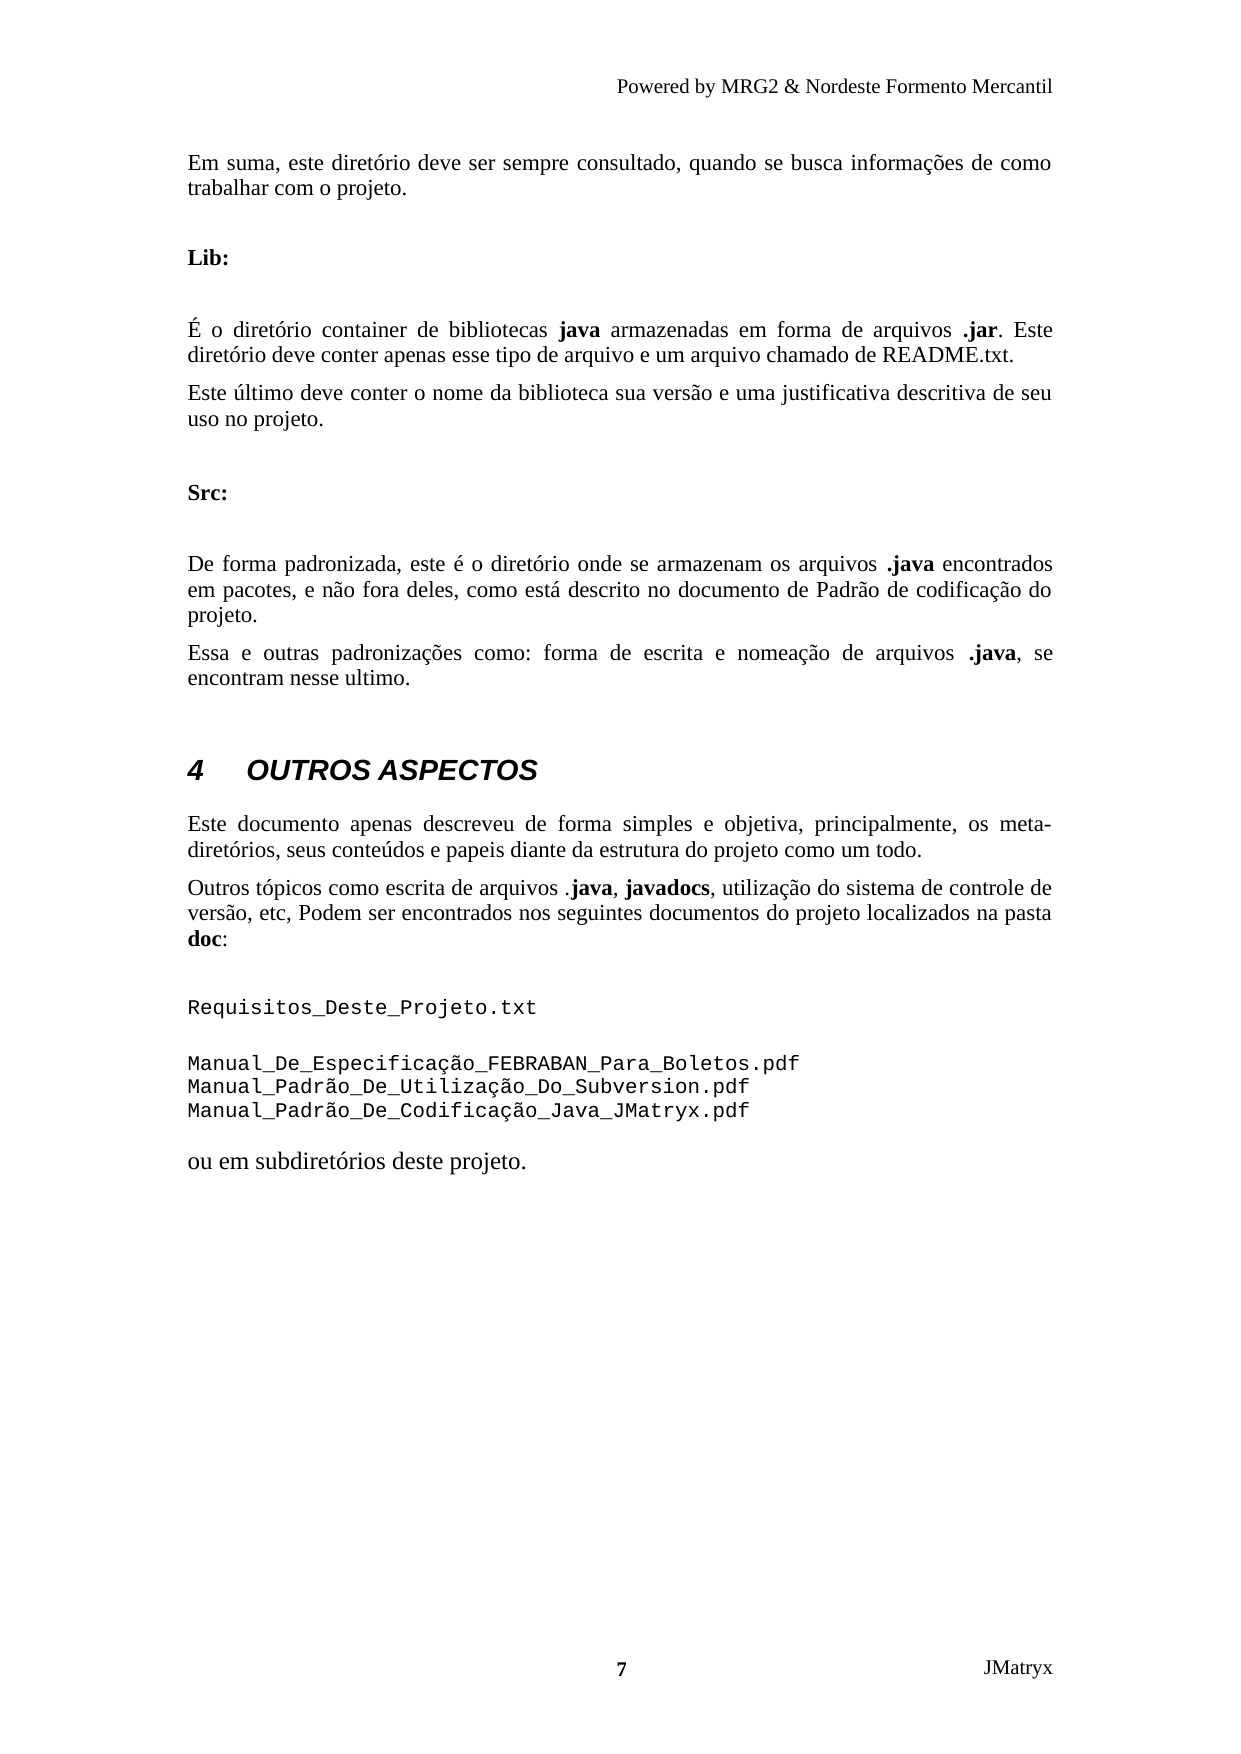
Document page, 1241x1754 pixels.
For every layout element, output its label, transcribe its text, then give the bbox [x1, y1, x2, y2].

text Em suma, este diretório deve ser sempre consultado, quando se busca informações de como trabalhar com o projeto. [187, 150, 1053, 201]
text Lib: [187, 245, 1053, 271]
text De forma padronizada, este é o diretório onde se armazenam os arquivos .java encontrados em pacotes, e não fora deles, como está descrito no documento de Padrão de codificação do projeto. [187, 551, 1053, 627]
text Manual_Padrão_De_Utilização_Do_Subversion.pdf [187, 1076, 1053, 1100]
text Manual_Padrão_De_Codificação_Java_JMatryx.pdf [187, 1100, 1053, 1124]
text ou em subdiretórios deste projeto. [187, 1147, 1053, 1175]
text Manual_De_Especificação_FEBRABAN_Para_Boletos.pdf [187, 1053, 1053, 1076]
text É o diretório container de bibliotecas java armazenadas em forma de arquivos .jar. Este diretório deve conter apenas esse tipo de arquivo e um arquivo chamado de README.txt. [187, 317, 1053, 368]
text Requisitos_Deste_Projeto.txt [187, 997, 1053, 1021]
subtitle OUTROS ASPECTOS [187, 754, 1053, 786]
text Src: [187, 479, 1053, 505]
text Outros tópicos como escrita de arquivos .java, javadocs, utilização do sistema de controle de versão, etc, Podem ser encontrados nos seguintes documentos do projeto localizados na pasta doc: [187, 875, 1053, 951]
text Essa e outras padronizações como: forma de escrita e nomeação de arquivos .java, se encontram nesse ultimo. [187, 640, 1053, 691]
text Este último deve conter o nome da biblioteca sua versão e uma justificativa descritiva de seu uso no projeto. [187, 380, 1053, 431]
text Este documento apenas descreveu de forma simples e objetiva, principalmente, os meta-diretórios, seus conteúdos e papeis diante da estrutura do projeto como um todo. [187, 811, 1053, 862]
